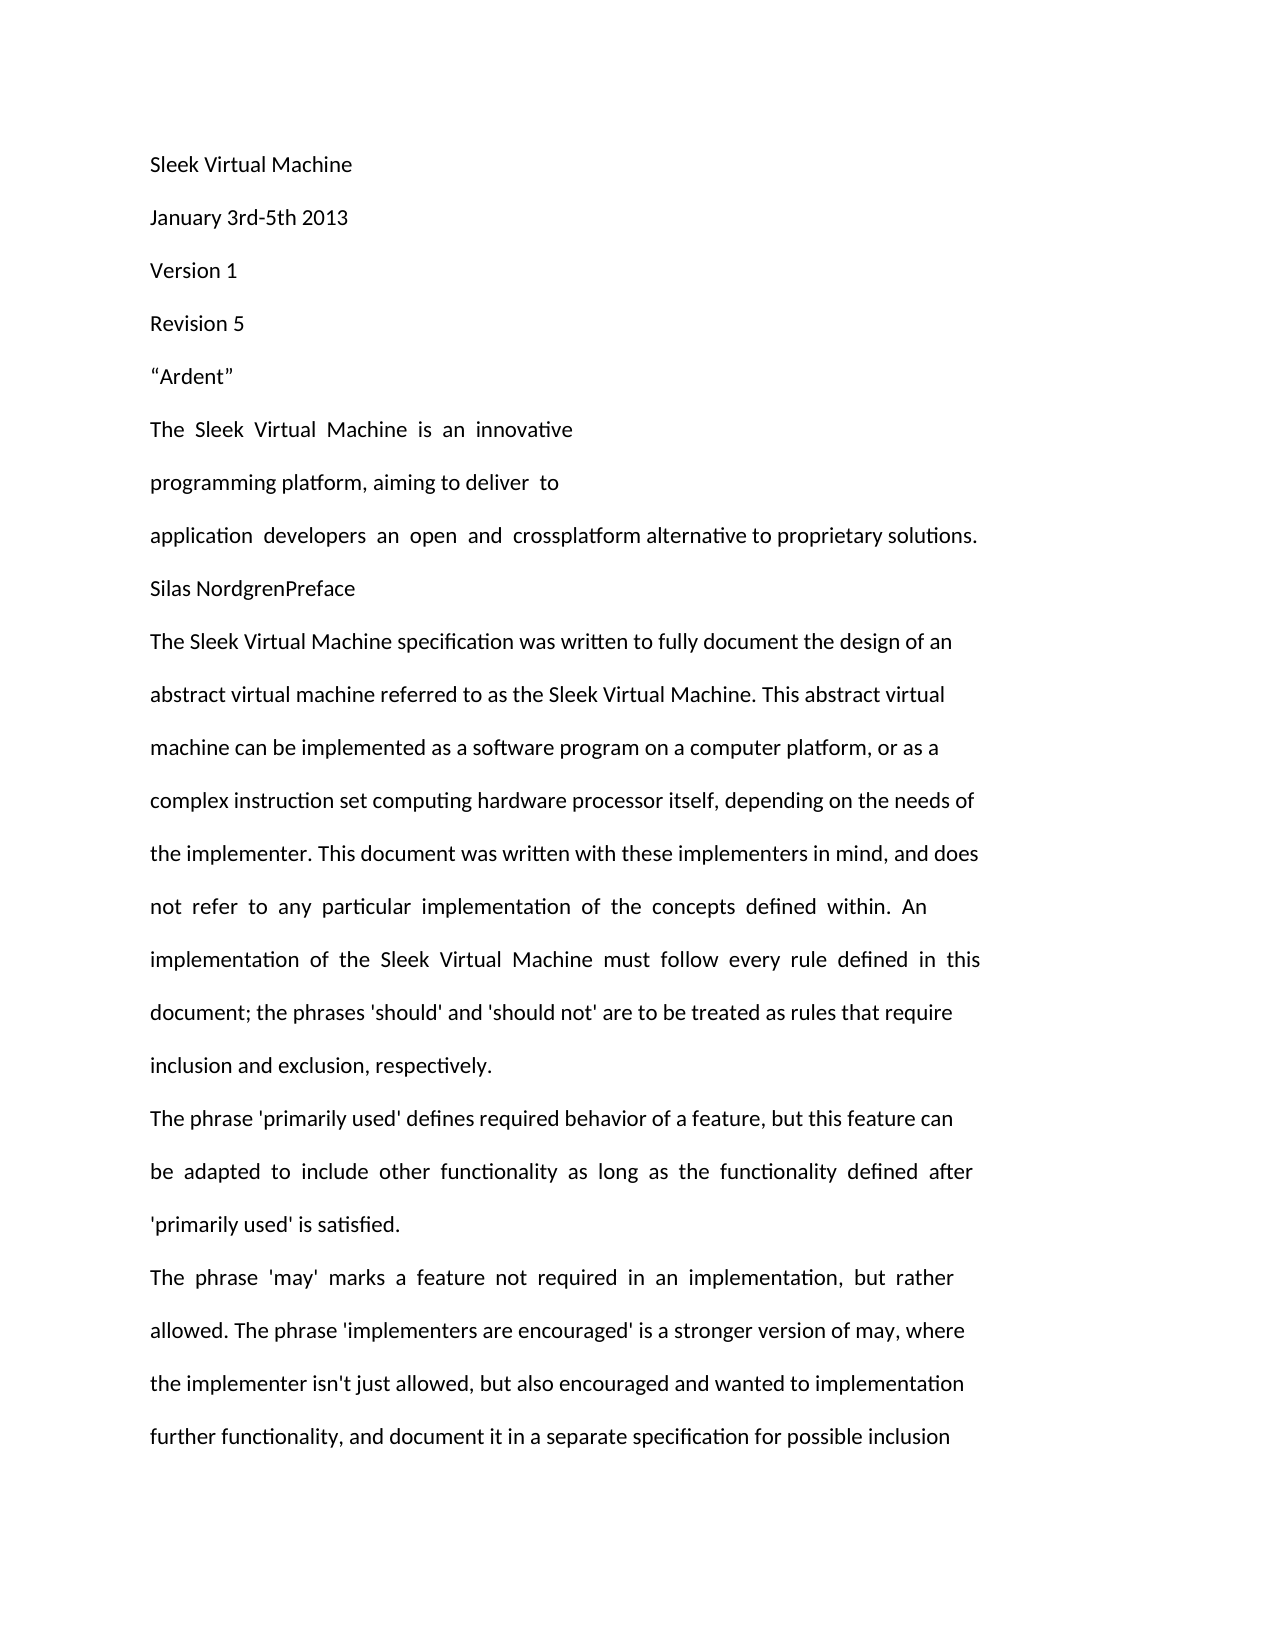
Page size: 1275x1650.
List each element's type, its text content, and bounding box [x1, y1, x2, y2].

text machine can be implemented as a software program on a computer platform, or as a [150, 733, 1125, 761]
text 'primarily used' is satisfied. [150, 1210, 1125, 1238]
text be adapted to include other functionality as long as the functionality defined after [150, 1157, 1125, 1185]
text further functionality, and document it in a separate specification for possible inclusion [150, 1422, 1125, 1451]
text The phrase 'primarily used' defines required behavior of a feature, but this feature can [150, 1104, 1125, 1132]
text application developers an open and crossplatform alternative to proprietary solutions. [150, 521, 1125, 549]
text The phrase 'may' marks a feature not required in an implementation, but rather [150, 1263, 1125, 1291]
text Version 1 [150, 256, 1125, 284]
text Sleek Virtual Machine [150, 150, 1125, 178]
text the implementer isn't just allowed, but also encouraged and wanted to implementation [150, 1369, 1125, 1397]
text The Sleek Virtual Machine is an innovative [150, 415, 1125, 443]
text Silas NordgrenPreface [150, 574, 1125, 602]
text “Ardent” [150, 362, 1125, 390]
text document; the phrases 'should' and 'should not' are to be treated as rules that require [150, 998, 1125, 1026]
text programming platform, aiming to deliver to [150, 468, 1125, 496]
text complex instruction set computing hardware processor itself, depending on the needs of [150, 786, 1125, 814]
text the implementer. This document was written with these implementers in mind, and does [150, 839, 1125, 867]
text abstract virtual machine referred to as the Sleek Virtual Machine. This abstract virtual [150, 680, 1125, 708]
text inclusion and exclusion, respectively. [150, 1051, 1125, 1079]
text implementation of the Sleek Virtual Machine must follow every rule defined in this [150, 945, 1125, 973]
text Revision 5 [150, 309, 1125, 337]
text not refer to any particular implementation of the concepts defined within. An [150, 892, 1125, 920]
text allowed. The phrase 'implementers are encouraged' is a stronger version of may, where [150, 1316, 1125, 1344]
text January 3rd-5th 2013 [150, 203, 1125, 231]
text The Sleek Virtual Machine specification was written to fully document the design of an [150, 627, 1125, 655]
